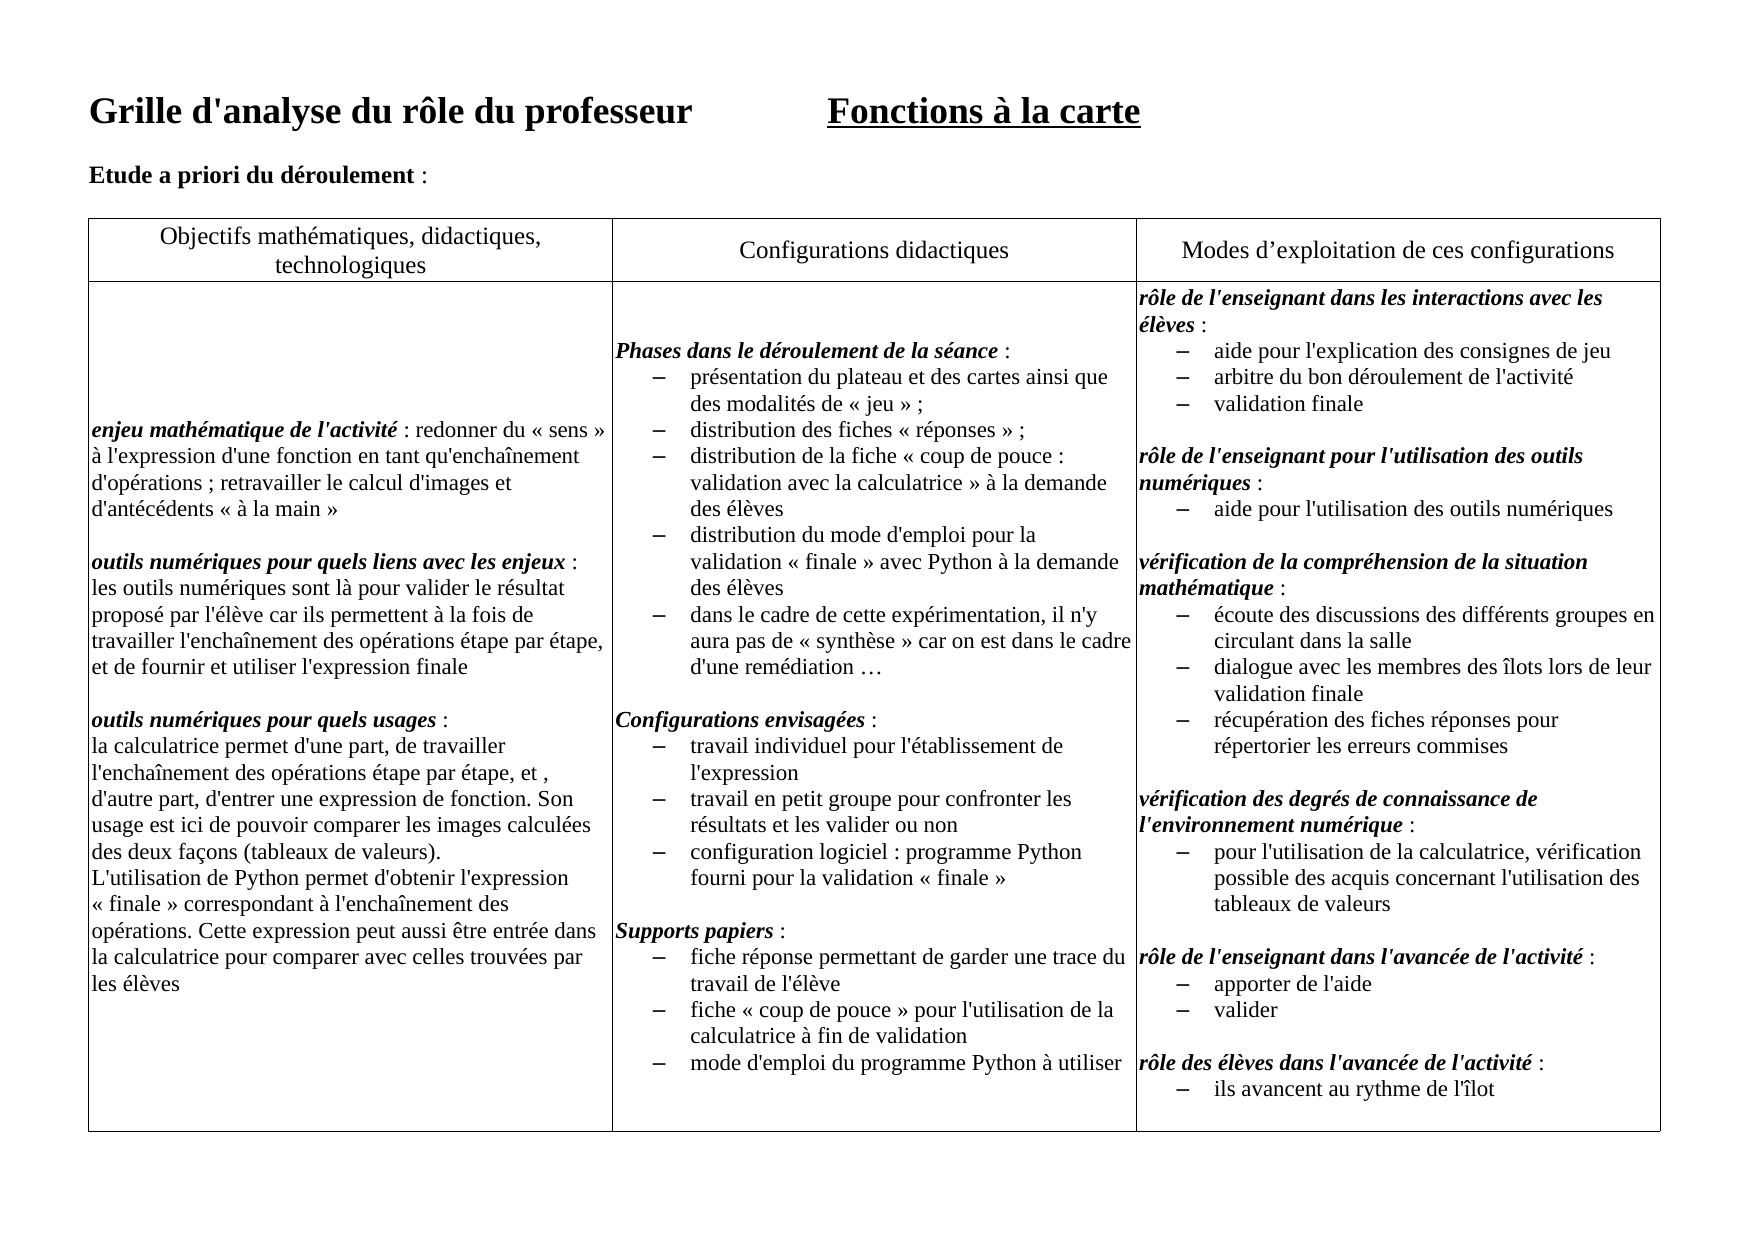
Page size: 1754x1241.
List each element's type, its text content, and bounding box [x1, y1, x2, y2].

table_header Modes d’exploitation de ces configurations [1137, 219, 1660, 281]
text Etude a priori du déroulement : [88, 160, 1665, 189]
table_cell Phases dans le déroulement de la séance : présentation du plateau et des cartes ainsi que des modalités de « jeu » ; distribution des fiches « réponses » ; distribution de la fiche « coup de pouce : validation avec la calculatrice » à la demande des élèves distribution du mode d'emploi pour la validation « finale » avec Python à la demande des élèves dans le cadre de cette expérimentation, il n'y aura pas de « synthèse » car on est dans le cadre d'une remédiation … Configurations envisagées : travail individuel pour l'établissement de l'expression travail en petit groupe pour confronter les résultats et les valider ou non configuration logiciel : programme Python fourni pour la validation « finale » Supports papiers : fiche réponse permettant de garder une trace du travail de l'élève fiche « coup de pouce » pour l'utilisation de la calculatrice à fin de validation mode d'emploi du programme Python à utiliser [613, 282, 1136, 1131]
table_cell rôle de l'enseignant dans les interactions avec les élèves : aide pour l'explication des consignes de jeu arbitre du bon déroulement de l'activité validation finale rôle de l'enseignant pour l'utilisation des outils numériques : aide pour l'utilisation des outils numériques vérification de la compréhension de la situation mathématique : écoute des discussions des différents groupes en circulant dans la salle dialogue avec les membres des îlots lors de leur validation finale récupération des fiches réponses pour répertorier les erreurs commises vérification des degrés de connaissance de l'environnement numérique : pour l'utilisation de la calculatrice, vérification possible des acquis concernant l'utilisation des tableaux de valeurs rôle de l'enseignant dans l'avancée de l'activité : apporter de l'aide valider rôle des élèves dans l'avancée de l'activité : ils avancent au rythme de l'îlot [1137, 282, 1660, 1131]
table_cell enjeu mathématique de l'activité : redonner du « sens » à l'expression d'une fonction en tant qu'enchaînement d'opérations ; retravailler le calcul d'images et d'antécédents « à la main » outils numériques pour quels liens avec les enjeux : les outils numériques sont là pour valider le résultat proposé par l'élève car ils permettent à la fois de travailler l'enchaînement des opérations étape par étape, et de fournir et utiliser l'expression finale outils numériques pour quels usages : la calculatrice permet d'une part, de travailler l'enchaînement des opérations étape par étape, et , d'autre part, d'entrer une expression de fonction. Son usage est ici de pouvoir comparer les images calculées des deux façons (tableaux de valeurs). L'utilisation de Python permet d'obtenir l'expression « finale » correspondant à l'enchaînement des opérations. Cette expression peut aussi être entrée dans la calculatrice pour comparer avec celles trouvées par les élèves [89, 282, 612, 1131]
table_header Configurations didactiques [613, 219, 1136, 281]
table_header Objectifs mathématiques, didactiques, technologiques [89, 219, 612, 281]
text Grille d'analyse du rôle du professeur Fonctions à la carte [88, 88, 1665, 132]
